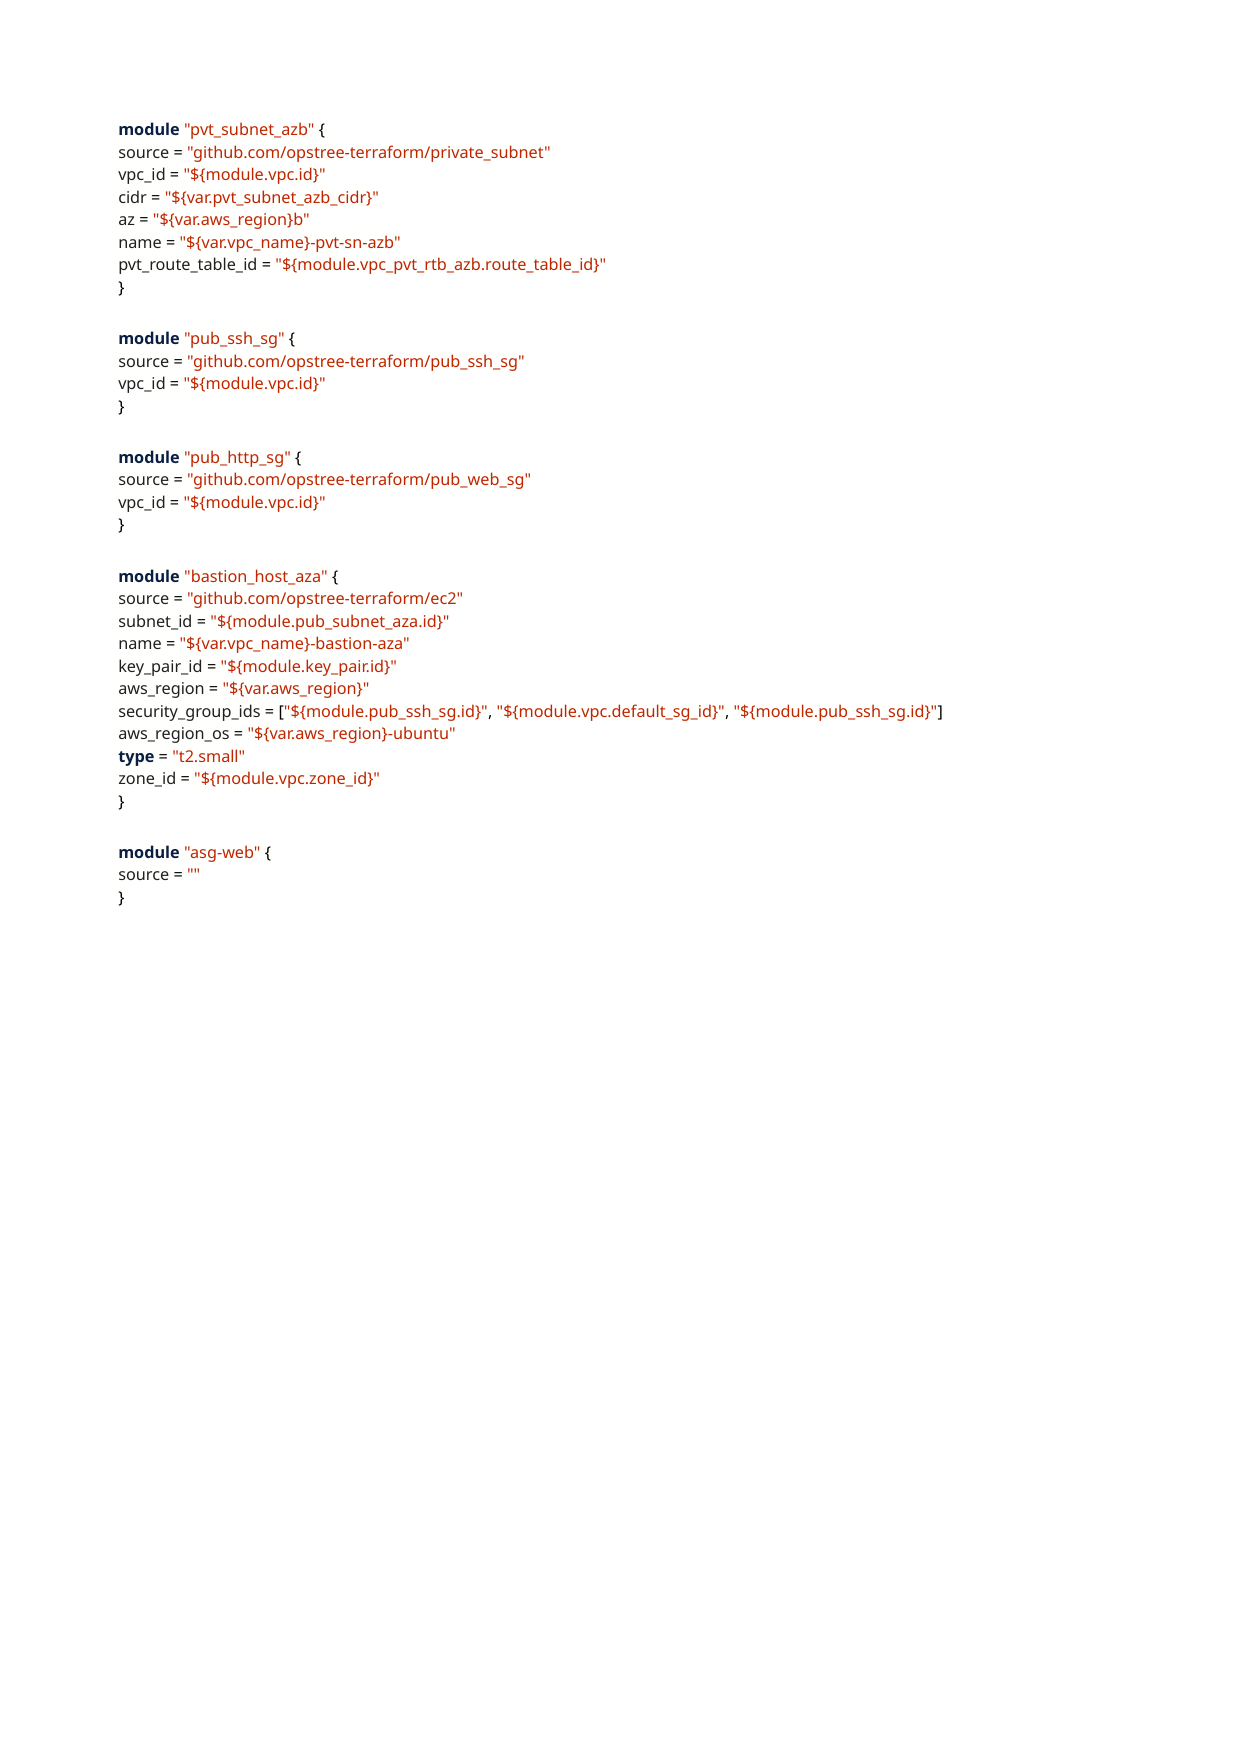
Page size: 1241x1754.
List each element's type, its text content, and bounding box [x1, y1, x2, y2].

text cidr = "${var.pvt_subnet_azb_cidr}" [118, 186, 1122, 208]
text source = "github.com/opstree-terraform/pub_web_sg" [118, 468, 1122, 491]
text module "asg-web" { [118, 841, 1122, 863]
text source = "github.com/opstree-terraform/private_subnet" [118, 141, 1122, 163]
text subnet_id = "${module.pub_subnet_aza.id}" [118, 609, 1122, 632]
text module "pub_ssh_sg" { [118, 327, 1122, 349]
text zone_id = "${module.vpc.zone_id}" [118, 767, 1122, 789]
text pvt_route_table_id = "${module.vpc_pvt_rtb_azb.route_table_id}" [118, 253, 1122, 276]
text security_group_ids = ["${module.pub_ssh_sg.id}", "${module.vpc.default_sg_id}", "${module.pub_ssh_sg.id}"] [118, 699, 1122, 722]
text name = "${var.vpc_name}-pvt-sn-azb" [118, 231, 1122, 253]
text source = "" [118, 863, 1122, 886]
text type = "t2.small" [118, 744, 1122, 767]
text module "pub_http_sg" { [118, 446, 1122, 468]
text key_pair_id = "${module.key_pair.id}" [118, 654, 1122, 677]
text aws_region = "${var.aws_region}" [118, 677, 1122, 699]
text module "bastion_host_aza" { [118, 564, 1122, 587]
text } [118, 513, 1122, 536]
text vpc_id = "${module.vpc.id}" [118, 491, 1122, 513]
text } [118, 886, 1122, 908]
text } [118, 276, 1122, 298]
text } [118, 789, 1122, 812]
text module "pvt_subnet_azb" { [118, 118, 1122, 141]
text name = "${var.vpc_name}-bastion-aza" [118, 632, 1122, 654]
text } [118, 394, 1122, 417]
text vpc_id = "${module.vpc.id}" [118, 372, 1122, 394]
text source = "github.com/opstree-terraform/pub_ssh_sg" [118, 349, 1122, 372]
text vpc_id = "${module.vpc.id}" [118, 163, 1122, 186]
text az = "${var.aws_region}b" [118, 208, 1122, 231]
text aws_region_os = "${var.aws_region}-ubuntu" [118, 722, 1122, 744]
text source = "github.com/opstree-terraform/ec2" [118, 587, 1122, 609]
